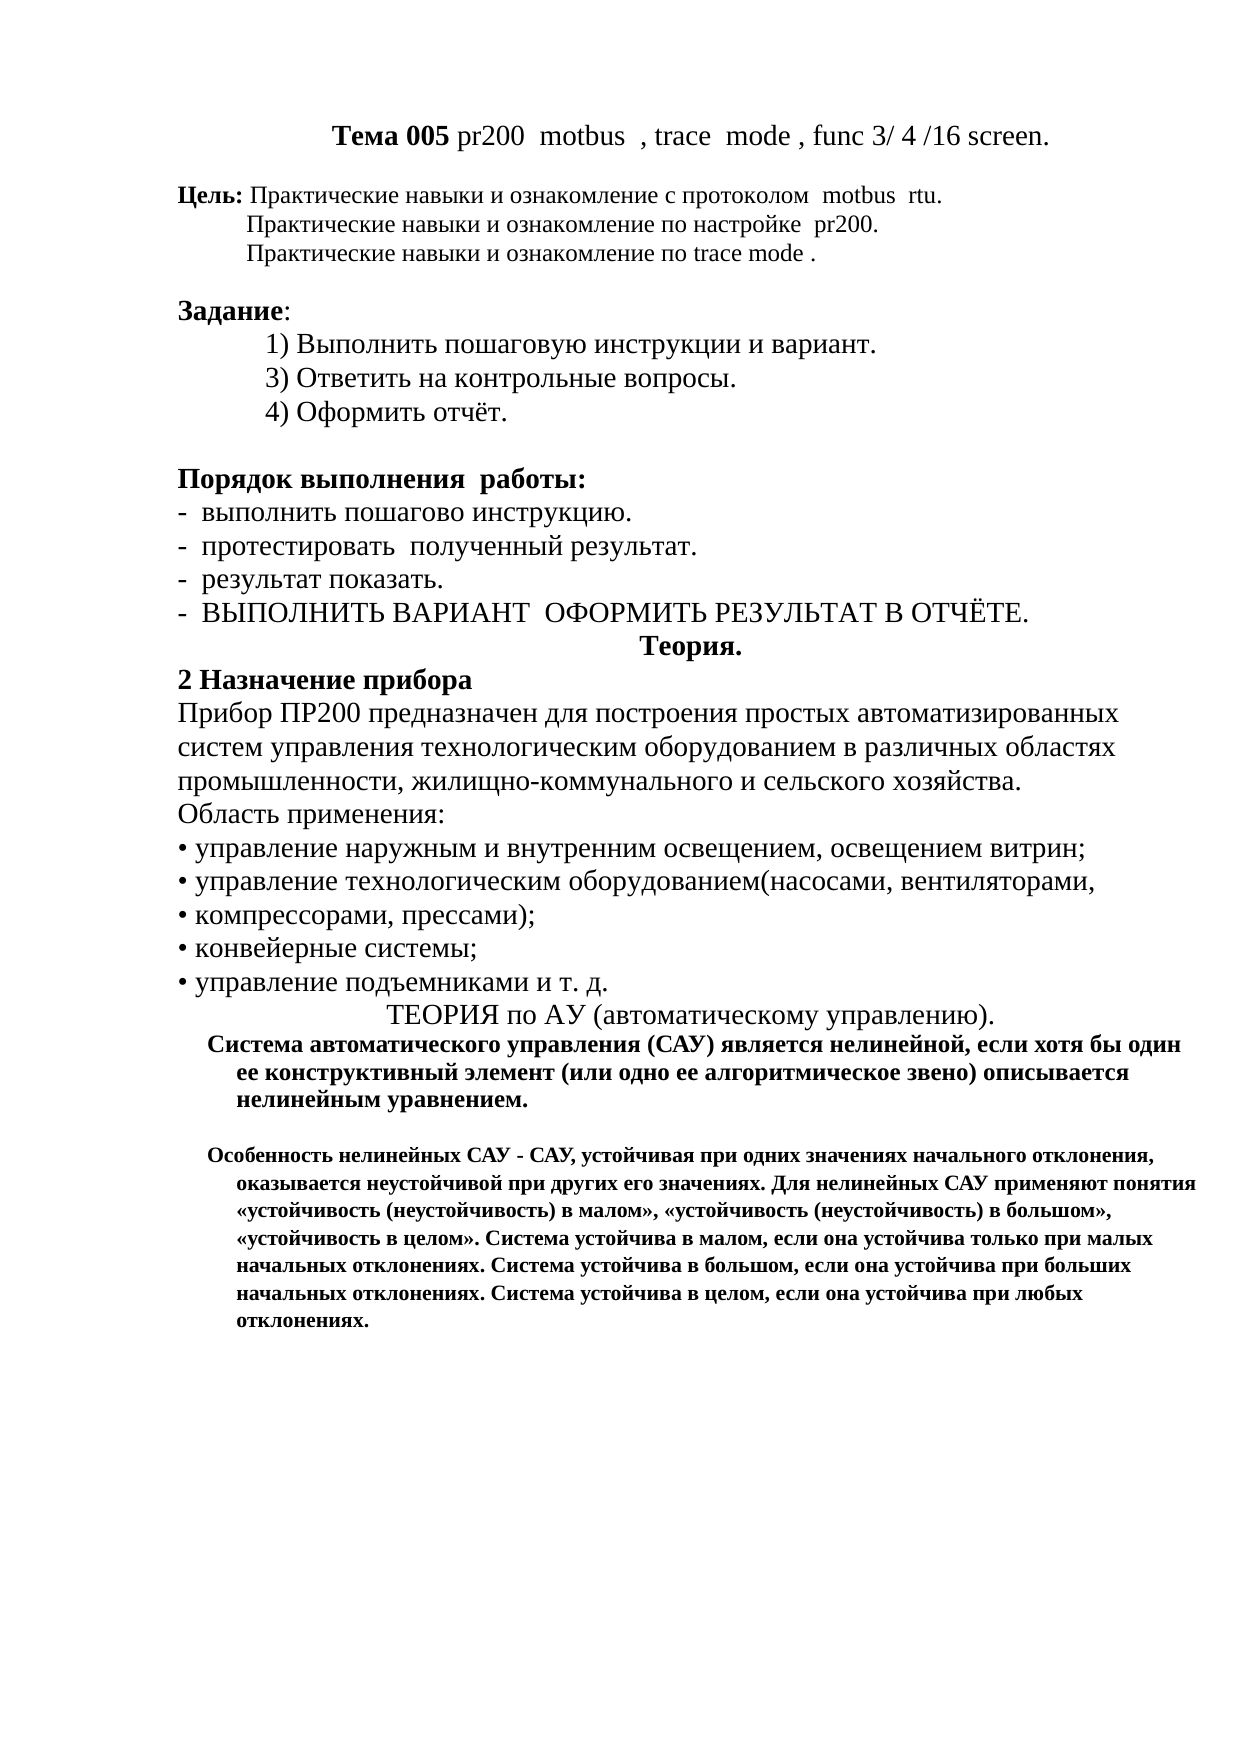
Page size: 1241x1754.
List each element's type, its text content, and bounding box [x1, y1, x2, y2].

text • управление технологическим оборудованием(насосами, вентиляторами, [177, 863, 1204, 897]
text ТЕОРИЯ по АУ (автоматическому управлению). [177, 997, 1204, 1031]
text - ВЫПОЛНИТЬ ВАРИАНТ ОФОРМИТЬ РЕЗУЛЬТАТ В ОТЧЁТЕ. [177, 595, 1204, 628]
text Практические навыки и ознакомление по trace mode . [177, 238, 1204, 267]
text Практические навыки и ознакомление по настройке pr200. [177, 209, 1204, 238]
text Область применения: [177, 796, 1204, 830]
text 3) Ответить на контрольные вопросы. [177, 360, 1204, 394]
text Задание: [177, 293, 1204, 327]
text Тема 005 pr200 motbus , trace mode , func 3/ 4 /16 screen. [177, 118, 1204, 152]
text Особенность нелинейных САУ - САУ, устойчивая при одних значениях начального отклонения, оказывается неустойчивой при других его значениях. Для нелинейных САУ применяют понятия «устойчивость (неустойчивость) в малом», «устойчивость (неустойчивость) в большом», «устойчивость в целом». Система устойчива в малом, если она устойчива только при малых начальных отклонениях. Система устойчива в большом, если она устойчива при больших начальных отклонениях. Система устойчива в целом, если она устойчива при любых отклонениях. [207, 1141, 1204, 1333]
text - результат показать. [177, 561, 1204, 595]
text - выполнить пошагово инструкцию. [177, 494, 1204, 528]
text - протестировать полученный результат. [177, 528, 1204, 561]
text Цель: Практические навыки и ознакомление с протоколом motbus rtu. [177, 180, 1204, 209]
text 1) Выполнить пошаговую инструкции и вариант. [177, 327, 1204, 360]
text • конвейерные системы; [177, 930, 1204, 964]
text 2 Назначение прибора [177, 662, 1204, 696]
text Прибор ПР200 предназначен для построения простых автоматизированных систем управления технологическим оборудованием в различных областях промышленности, жилищно-коммунального и сельского хозяйства. [177, 696, 1204, 796]
text Теория. [177, 628, 1204, 662]
text Система автоматического управления (САУ) является нелинейной, если хотя бы один ее конструктивный элемент (или одно ее алгоритмическое звено) описывается нелинейным уравнением. [207, 1031, 1204, 1113]
text • компрессорами, прессами); [177, 897, 1204, 930]
text Порядок выполнения работы: [177, 461, 1204, 494]
text • управление подъемниками и т. д. [177, 964, 1204, 997]
text 4) Оформить отчёт. [177, 394, 1204, 427]
text • управление наружным и внутренним освещением, освещением витрин; [177, 830, 1204, 863]
